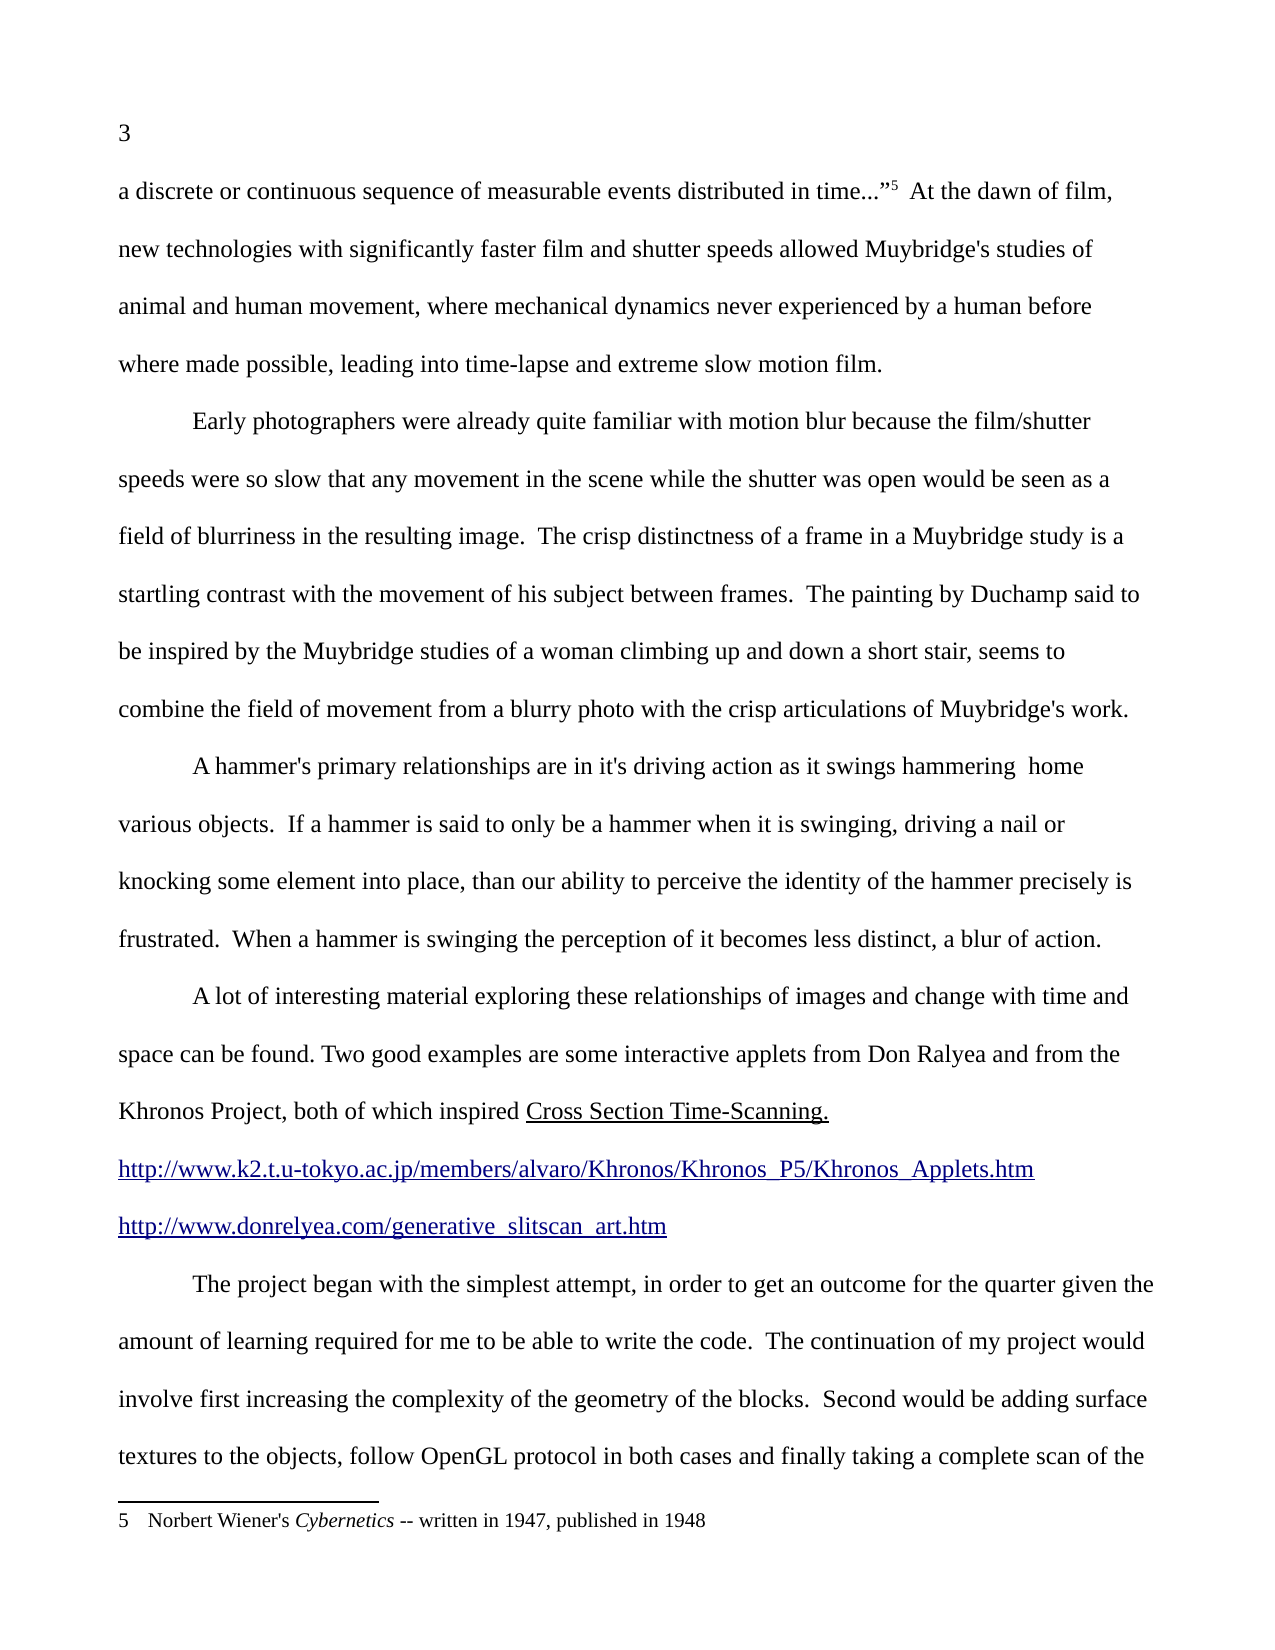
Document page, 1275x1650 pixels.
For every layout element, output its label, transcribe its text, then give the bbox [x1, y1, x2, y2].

text The project began with the simplest attempt, in order to get an outcome for the quarter given the amount of learning required for me to be able to write the code. The continuation of my project would involve first increasing the complexity of the geometry of the blocks. Second would be adding surface textures to the objects, follow OpenGL protocol in both cases and finally taking a complete scan of the [118, 1269, 1157, 1470]
text a discrete or continuous sequence of measurable events distributed in time...” At the dawn of film, new technologies with significantly faster film and shutter speeds allowed Muybridge's studies of animal and human movement, where mechanical dynamics never experienced by a human before where made possible, leading into time-lapse and extreme slow motion film. [118, 176, 1157, 378]
text Norbert Wiener's Cybernetics -- written in 1947, published in 1948 [118, 1508, 1157, 1532]
text A hammer's primary relationships are in it's driving action as it swings hammering home various objects. If a hammer is said to only be a hammer when it is swinging, driving a nail or knocking some element into place, than our ability to perceive the identity of the hammer precisely is frustrated. When a hammer is swinging the perception of it becomes less distinct, a blur of action. [118, 751, 1157, 953]
text A lot of interesting material exploring these relationships of images and change with time and space can be found. Two good examples are some interactive applets from Don Ralyea and from the Khronos Project, both of which inspired Cross Section Time-Scanning. [118, 981, 1157, 1125]
text Early photographers were already quite familiar with motion blur because the film/shutter speeds were so slow that any movement in the scene while the shutter was open would be seen as a field of blurriness in the resulting image. The crisp distinctness of a frame in a Muybridge study is a startling contrast with the movement of his subject between frames. The painting by Duchamp said to be inspired by the Muybridge studies of a woman climbing up and down a short stair, seems to combine the field of movement from a blurry photo with the crisp articulations of Muybridge's work. [118, 406, 1157, 723]
text http://www.k2.t.u-tokyo.ac.jp/members/alvaro/Khronos/Khronos_P5/Khronos_Applets.htm http://www.donrelyea.com/generative_slitscan_art.htm [118, 1154, 1157, 1240]
